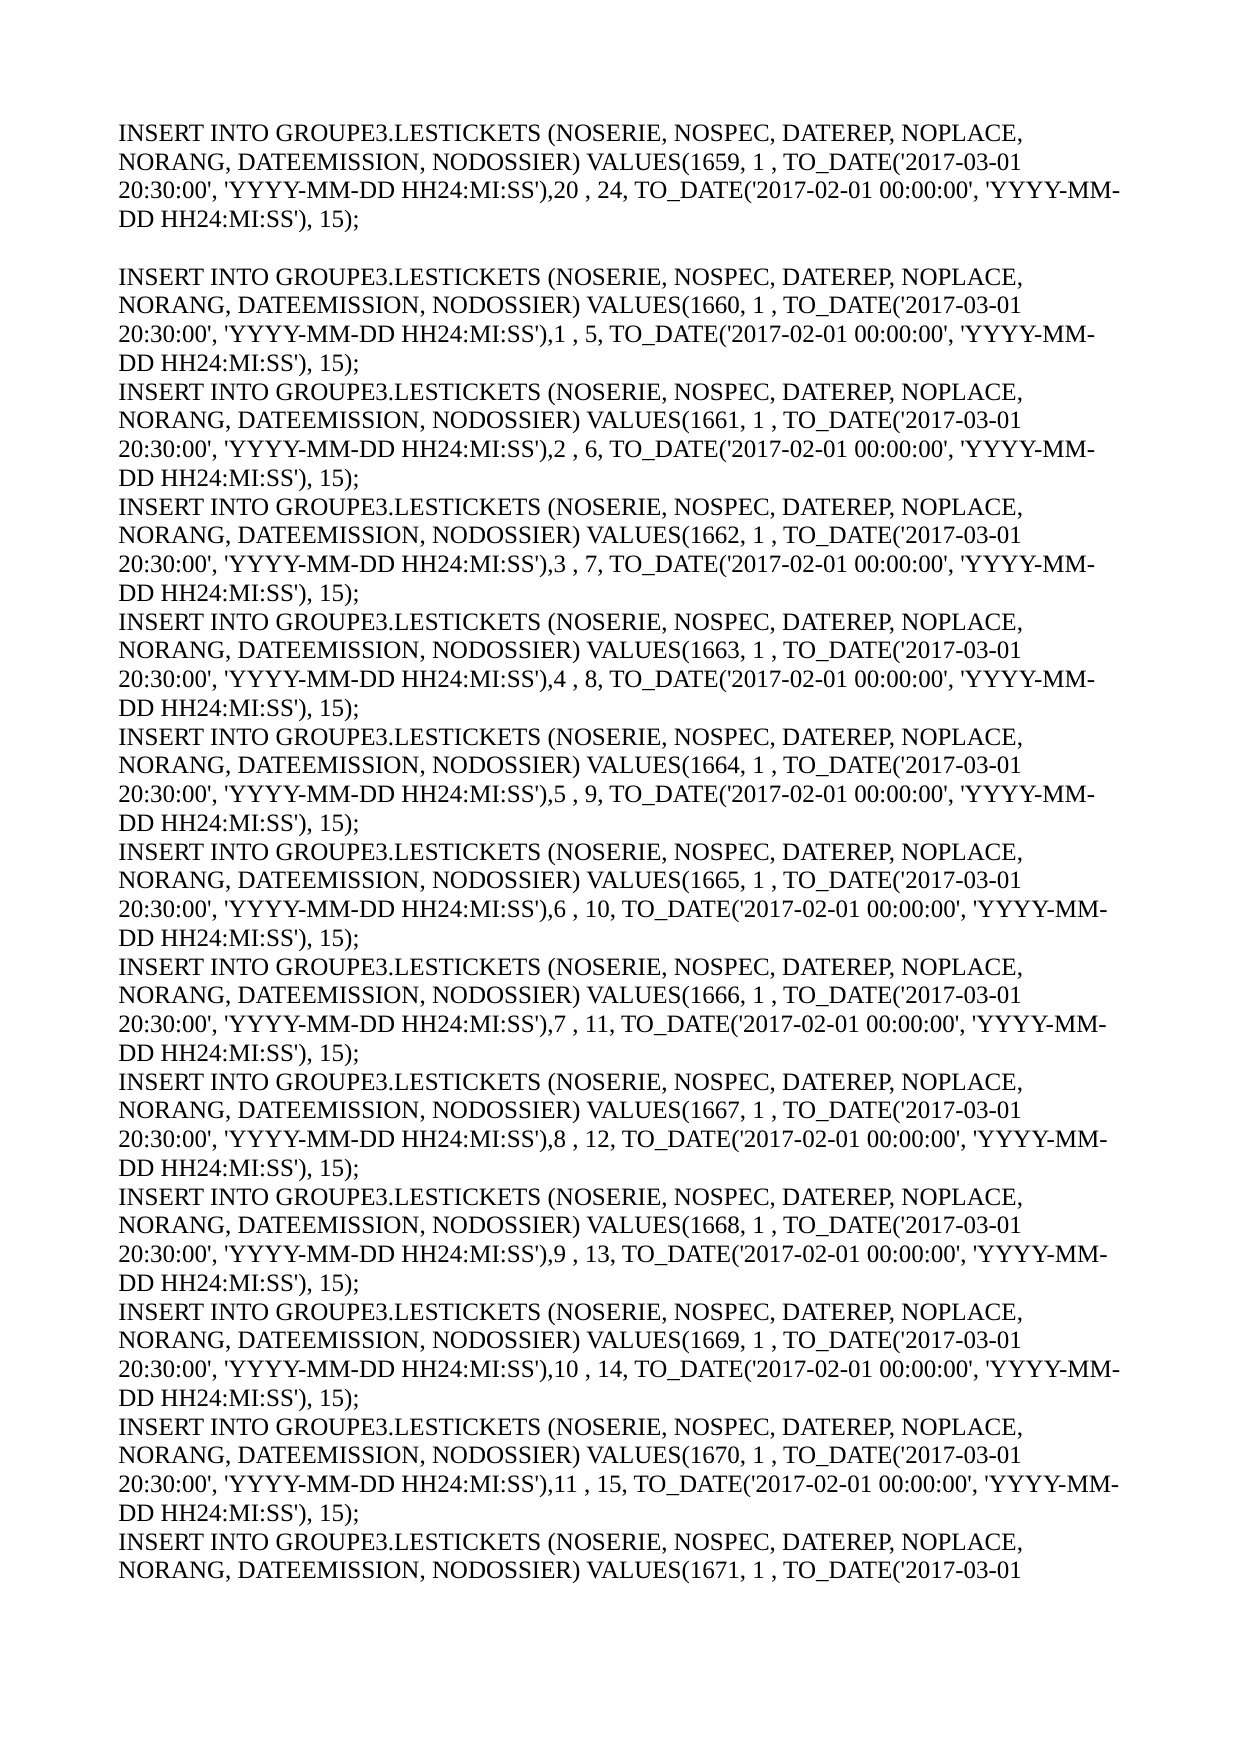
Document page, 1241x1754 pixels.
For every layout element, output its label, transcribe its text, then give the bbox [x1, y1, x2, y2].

text INSERT INTO GROUPE3.LESTICKETS (NOSERIE, NOSPEC, DATEREP, NOPLACE, NORANG, DATEEMISSION, NODOSSIER) VALUES(1660, 1 , TO_DATE('2017-03-01 20:30:00', 'YYYY-MM-DD HH24:MI:SS'),1 , 5, TO_DATE('2017-02-01 00:00:00', 'YYYY-MM-DD HH24:MI:SS'), 15); [118, 262, 1122, 377]
text INSERT INTO GROUPE3.LESTICKETS (NOSERIE, NOSPEC, DATEREP, NOPLACE, NORANG, DATEEMISSION, NODOSSIER) VALUES(1662, 1 , TO_DATE('2017-03-01 20:30:00', 'YYYY-MM-DD HH24:MI:SS'),3 , 7, TO_DATE('2017-02-01 00:00:00', 'YYYY-MM-DD HH24:MI:SS'), 15); [118, 492, 1122, 607]
text INSERT INTO GROUPE3.LESTICKETS (NOSERIE, NOSPEC, DATEREP, NOPLACE, NORANG, DATEEMISSION, NODOSSIER) VALUES(1671, 1 , TO_DATE('2017-03-01 [118, 1527, 1122, 1584]
text INSERT INTO GROUPE3.LESTICKETS (NOSERIE, NOSPEC, DATEREP, NOPLACE, NORANG, DATEEMISSION, NODOSSIER) VALUES(1661, 1 , TO_DATE('2017-03-01 20:30:00', 'YYYY-MM-DD HH24:MI:SS'),2 , 6, TO_DATE('2017-02-01 00:00:00', 'YYYY-MM-DD HH24:MI:SS'), 15); [118, 377, 1122, 492]
text INSERT INTO GROUPE3.LESTICKETS (NOSERIE, NOSPEC, DATEREP, NOPLACE, NORANG, DATEEMISSION, NODOSSIER) VALUES(1667, 1 , TO_DATE('2017-03-01 20:30:00', 'YYYY-MM-DD HH24:MI:SS'),8 , 12, TO_DATE('2017-02-01 00:00:00', 'YYYY-MM-DD HH24:MI:SS'), 15); [118, 1067, 1122, 1182]
text INSERT INTO GROUPE3.LESTICKETS (NOSERIE, NOSPEC, DATEREP, NOPLACE, NORANG, DATEEMISSION, NODOSSIER) VALUES(1663, 1 , TO_DATE('2017-03-01 20:30:00', 'YYYY-MM-DD HH24:MI:SS'),4 , 8, TO_DATE('2017-02-01 00:00:00', 'YYYY-MM-DD HH24:MI:SS'), 15); [118, 607, 1122, 722]
text INSERT INTO GROUPE3.LESTICKETS (NOSERIE, NOSPEC, DATEREP, NOPLACE, NORANG, DATEEMISSION, NODOSSIER) VALUES(1668, 1 , TO_DATE('2017-03-01 20:30:00', 'YYYY-MM-DD HH24:MI:SS'),9 , 13, TO_DATE('2017-02-01 00:00:00', 'YYYY-MM-DD HH24:MI:SS'), 15); [118, 1182, 1122, 1297]
text INSERT INTO GROUPE3.LESTICKETS (NOSERIE, NOSPEC, DATEREP, NOPLACE, NORANG, DATEEMISSION, NODOSSIER) VALUES(1669, 1 , TO_DATE('2017-03-01 20:30:00', 'YYYY-MM-DD HH24:MI:SS'),10 , 14, TO_DATE('2017-02-01 00:00:00', 'YYYY-MM-DD HH24:MI:SS'), 15); [118, 1297, 1122, 1412]
text INSERT INTO GROUPE3.LESTICKETS (NOSERIE, NOSPEC, DATEREP, NOPLACE, NORANG, DATEEMISSION, NODOSSIER) VALUES(1670, 1 , TO_DATE('2017-03-01 20:30:00', 'YYYY-MM-DD HH24:MI:SS'),11 , 15, TO_DATE('2017-02-01 00:00:00', 'YYYY-MM-DD HH24:MI:SS'), 15); [118, 1412, 1122, 1527]
text INSERT INTO GROUPE3.LESTICKETS (NOSERIE, NOSPEC, DATEREP, NOPLACE, NORANG, DATEEMISSION, NODOSSIER) VALUES(1666, 1 , TO_DATE('2017-03-01 20:30:00', 'YYYY-MM-DD HH24:MI:SS'),7 , 11, TO_DATE('2017-02-01 00:00:00', 'YYYY-MM-DD HH24:MI:SS'), 15); [118, 952, 1122, 1067]
text INSERT INTO GROUPE3.LESTICKETS (NOSERIE, NOSPEC, DATEREP, NOPLACE, NORANG, DATEEMISSION, NODOSSIER) VALUES(1665, 1 , TO_DATE('2017-03-01 20:30:00', 'YYYY-MM-DD HH24:MI:SS'),6 , 10, TO_DATE('2017-02-01 00:00:00', 'YYYY-MM-DD HH24:MI:SS'), 15); [118, 837, 1122, 952]
text INSERT INTO GROUPE3.LESTICKETS (NOSERIE, NOSPEC, DATEREP, NOPLACE, NORANG, DATEEMISSION, NODOSSIER) VALUES(1664, 1 , TO_DATE('2017-03-01 20:30:00', 'YYYY-MM-DD HH24:MI:SS'),5 , 9, TO_DATE('2017-02-01 00:00:00', 'YYYY-MM-DD HH24:MI:SS'), 15); [118, 722, 1122, 837]
text INSERT INTO GROUPE3.LESTICKETS (NOSERIE, NOSPEC, DATEREP, NOPLACE, NORANG, DATEEMISSION, NODOSSIER) VALUES(1659, 1 , TO_DATE('2017-03-01 20:30:00', 'YYYY-MM-DD HH24:MI:SS'),20 , 24, TO_DATE('2017-02-01 00:00:00', 'YYYY-MM-DD HH24:MI:SS'), 15); [118, 118, 1122, 233]
